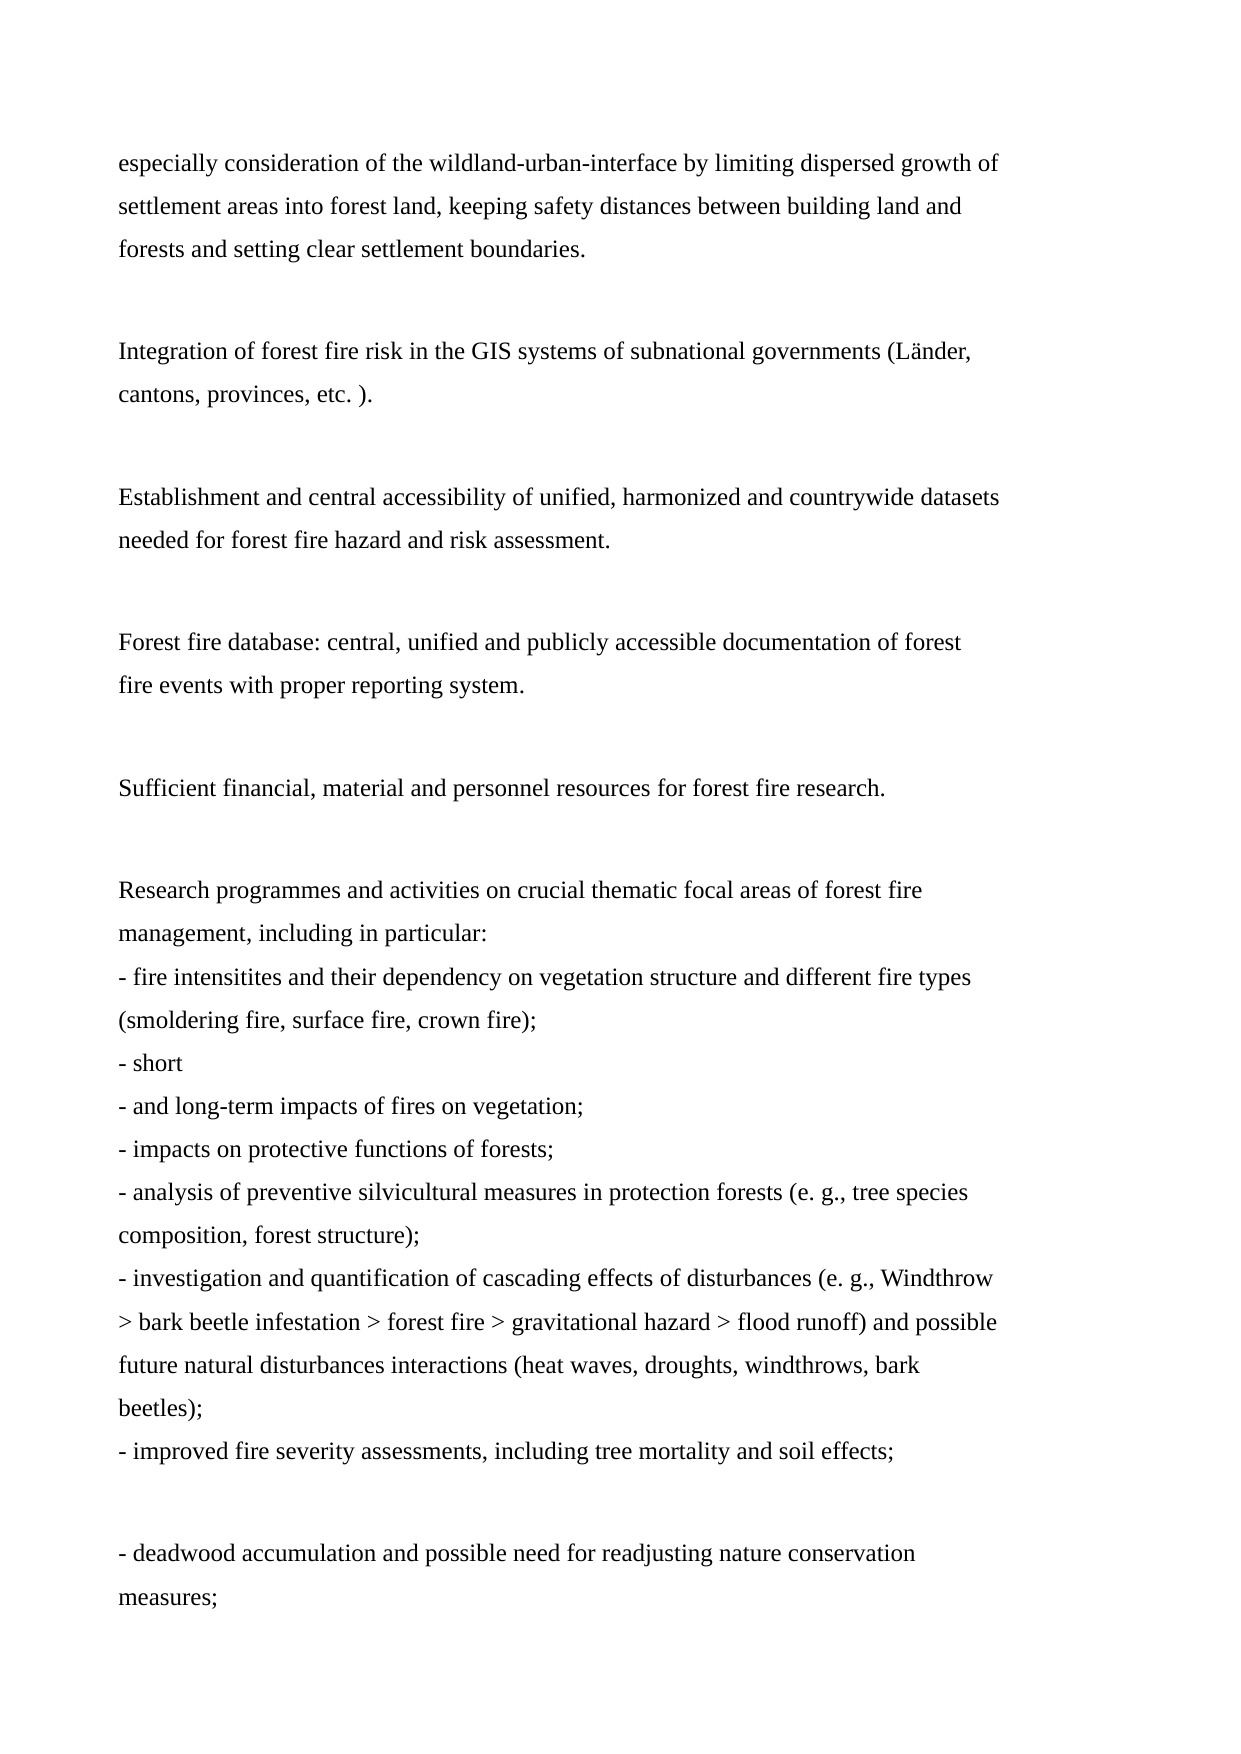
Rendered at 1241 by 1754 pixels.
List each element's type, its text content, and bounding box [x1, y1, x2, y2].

table_cell Forest fire database: central, unified and publicly accessible documentation of forest fire events with proper reporting system. [115, 598, 1004, 743]
table_cell especially consideration of the wildland-urban-interface by limiting dispersed growth of settlement areas into forest land, keeping safety distances between building land and forests and setting clear settlement boundaries. [115, 118, 1004, 307]
table_cell Sufficient financial, material and personnel resources for forest fire research. [115, 743, 1004, 846]
table_cell Integration of forest fire risk in the GIS systems of subnational governments (Länder, cantons, provinces, etc. ). [115, 307, 1004, 452]
table_cell Research programmes and activities on crucial thematic focal areas of forest fire management, including in particular: - fire intensitites and their dependency on vegetation structure and different fire types (smoldering fire, surface fire, crown fire); - short - and long-term impacts of fires on vegetation; - impacts on protective functions of forests; - analysis of preventive silvicultural measures in protection forests (e. g., tree species composition, forest structure); - investigation and quantification of cascading effects of disturbances (e. g., Windthrow > bark beetle infestation > forest fire > gravitational hazard > flood runoff) and possible future natural disturbances interactions (heat waves, droughts, windthrows, bark beetles); - improved fire severity assessments, including tree mortality and soil effects; - deadwood accumulation and possible need for readjusting nature conservation measures; [115, 846, 1004, 1610]
table_cell Establishment and central accessibility of unified, harmonized and countrywide datasets needed for forest fire hazard and risk assessment. [115, 452, 1004, 598]
